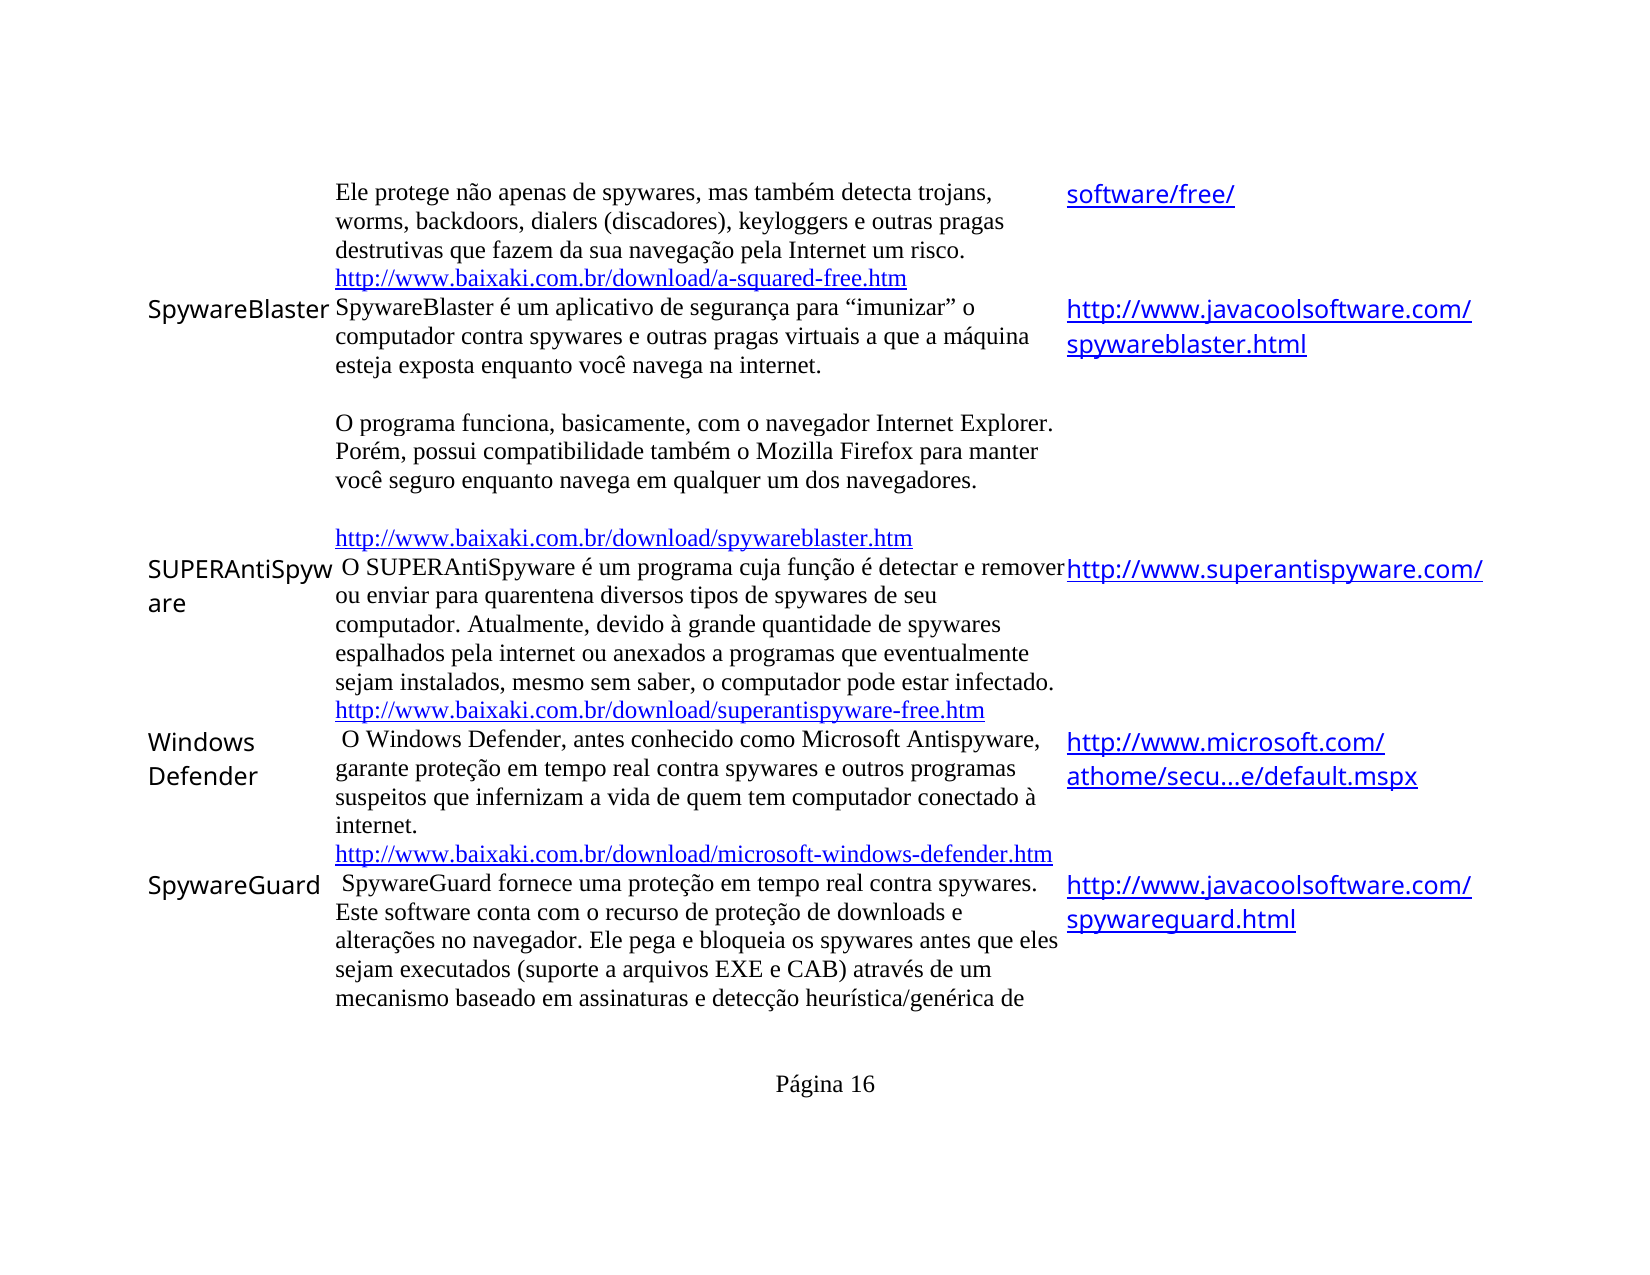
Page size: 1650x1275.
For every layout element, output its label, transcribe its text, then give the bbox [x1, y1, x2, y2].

table_cell http://www.javacoolsoftware.com/spywareblaster.html [1066, 360, 1488, 552]
table_cell SpywareGuard [148, 902, 335, 1012]
table_cell Windows Defender [148, 792, 335, 868]
table_cell A-Squared [148, 177, 335, 292]
table_cell SpywareBlaster [148, 326, 335, 552]
table_cell http://www.javacoolsoftware.com/spywareguard.html [1066, 936, 1488, 1012]
table_cell http://www.superantispyware.com/ [1066, 586, 1488, 724]
table_cell http://www.emsisoft.com/en/software/free/ [1066, 211, 1488, 292]
table_cell http://www.microsoft.com/athome/secu...e/default.mspx [1066, 792, 1488, 868]
table_cell SUPERAntiSpyware [148, 620, 335, 724]
